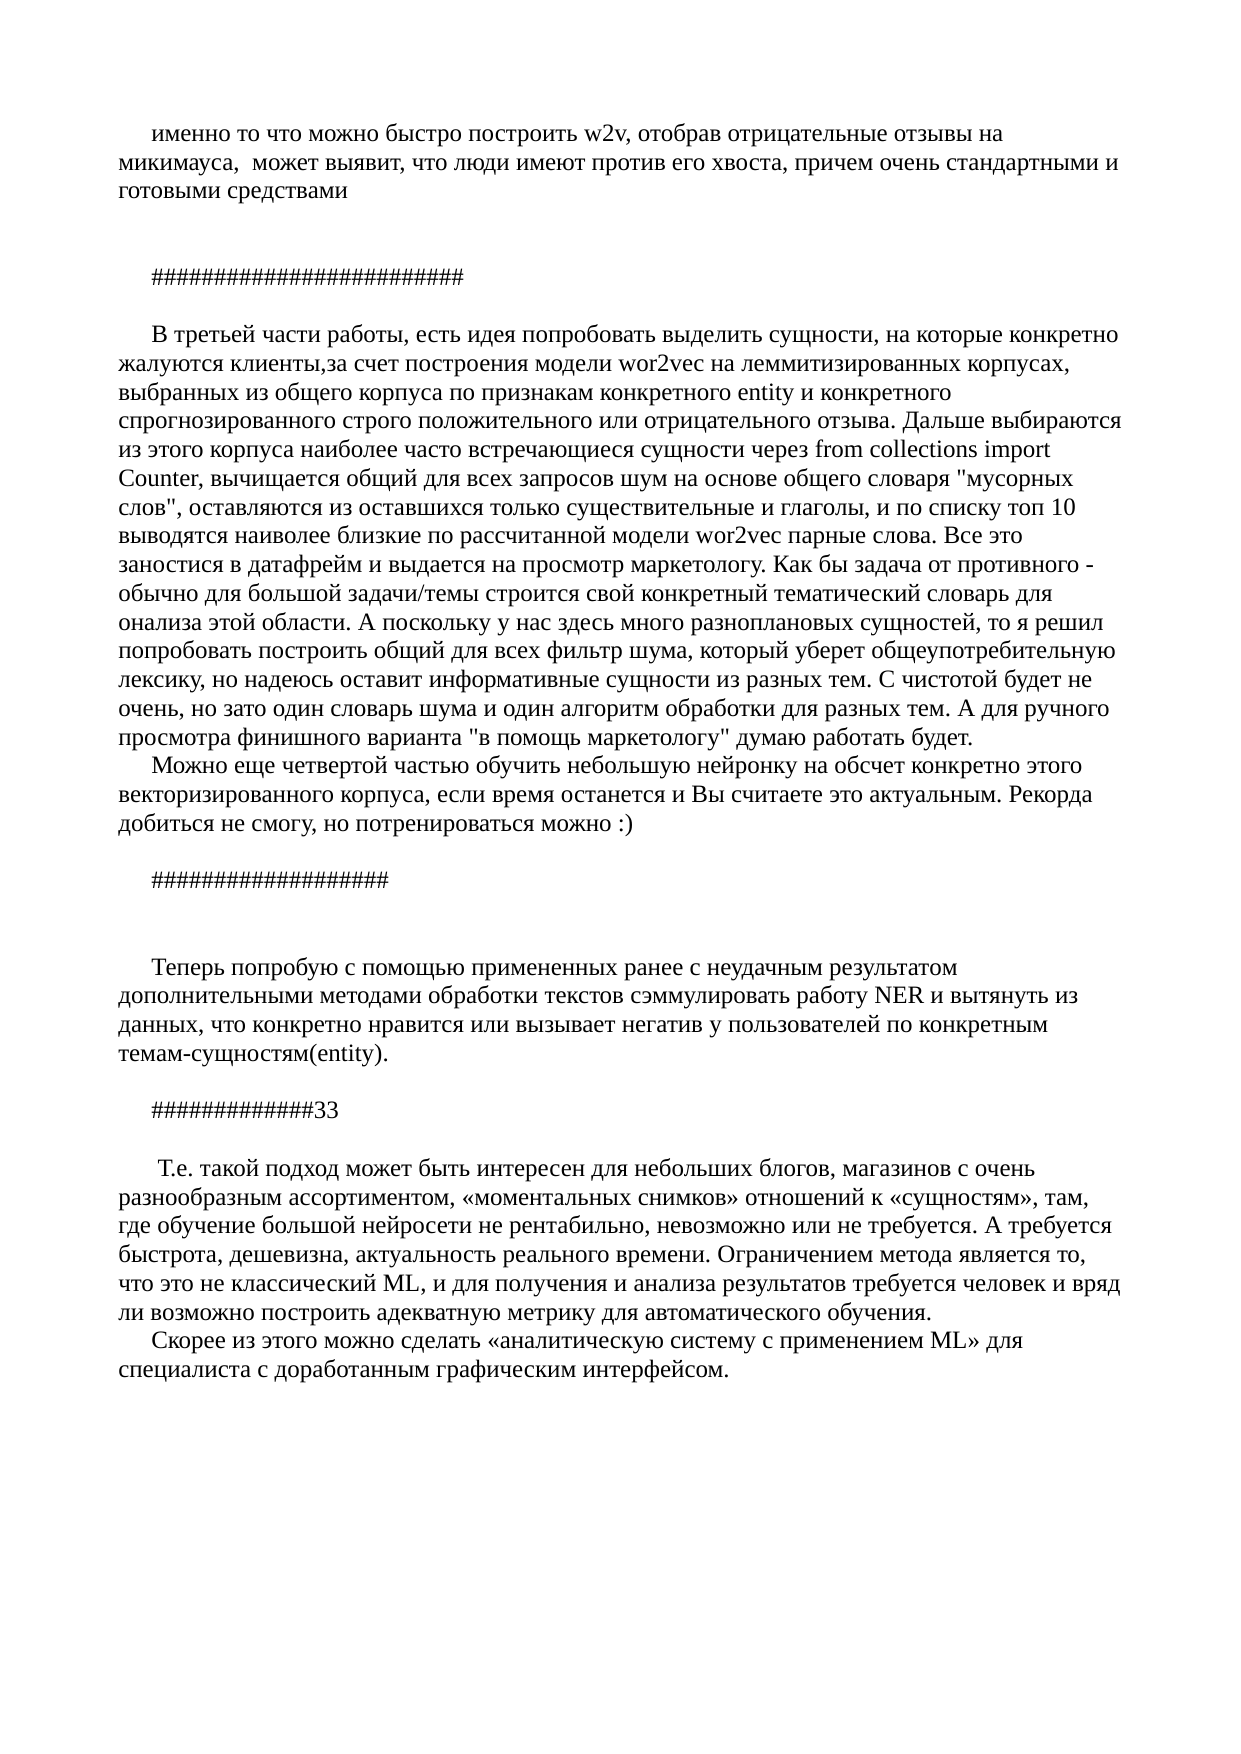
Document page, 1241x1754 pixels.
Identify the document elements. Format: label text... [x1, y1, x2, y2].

text В третьей части работы, есть идея попробовать выделить сущности, на которые конкретно жалуются клиенты,за счет построения модели wor2vec на леммитизированных корпусах, выбранных из общего корпуса по признакам конкретного entity и конкретного спрогнозированного строго положительного или отрицательного отзыва. Дальше выбираются из этого корпуса наиболее часто встречающиеся сущности через from collections import Counter, вычищается общий для всех запросов шум на основе общего словаря "мусорных слов", оставляются из оставшихся только существительные и глаголы, и по списку топ 10 выводятся наиволее близкие по рассчитанной модели wor2vec парные слова. Все это заностися в датафрейм и выдается на просмотр маркетологу. Как бы задача от противного - обычно для большой задачи/темы строится свой конкретный тематический словарь для онализа этой области. А поскольку у нас здесь много разноплановых сущностей, то я решил попробовать построить общий для всех фильтр шума, который уберет общеупотребительную лексику, но надеюсь оставит информативные сущности из разных тем. С чистотой будет не очень, но зато один словарь шума и один алгоритм обработки для разных тем. А для ручного просмотра финишного варианта "в помощь маркетологу" думаю работать будет. [118, 319, 1122, 751]
text Можно еще четвертой частью обучить небольшую нейронку на обсчет конкретно этого векторизированного корпуса, если время останется и Вы считаете это актуальным. Рекорда добиться не смогу, но потренироваться можно :) [118, 751, 1122, 837]
text именно то что можно быстро построить w2v, отобрав отрицательные отзывы на микимауса, может выявит, что люди имеют против его хвоста, причем очень стандартными и готовыми средствами [118, 118, 1122, 204]
text ################### [118, 866, 1122, 894]
text Т.е. такой подход может быть интересен для небольших блогов, магазинов с очень разнообразным ассортиментом, «моментальных снимков» отношений к «сущностям», там, где обучение большой нейросети не рентабильно, невозможно или не требуется. А требуется быстрота, дешевизна, актуальность реального времени. Ограничением метода является то, что это не классический ML, и для получения и анализа результатов требуется человек и вряд ли возможно построить адекватную метрику для автоматического обучения. [118, 1153, 1122, 1326]
text Скорее из этого можно сделать «аналитическую систему с применением ML» для специалиста с доработанным графическим интерфейсом. [118, 1326, 1122, 1383]
text Теперь попробую с помощью примененных ранее с неудачным результатoм дополнительными методами обработки текстов сэммулировать работу NER и вытянуть из данных, что конкретно нравится или вызывает негатив у пользователей по конкретным темам-сущностям(entity). [118, 952, 1122, 1067]
text ######################### [118, 262, 1122, 291]
text #############33 [118, 1096, 1122, 1124]
